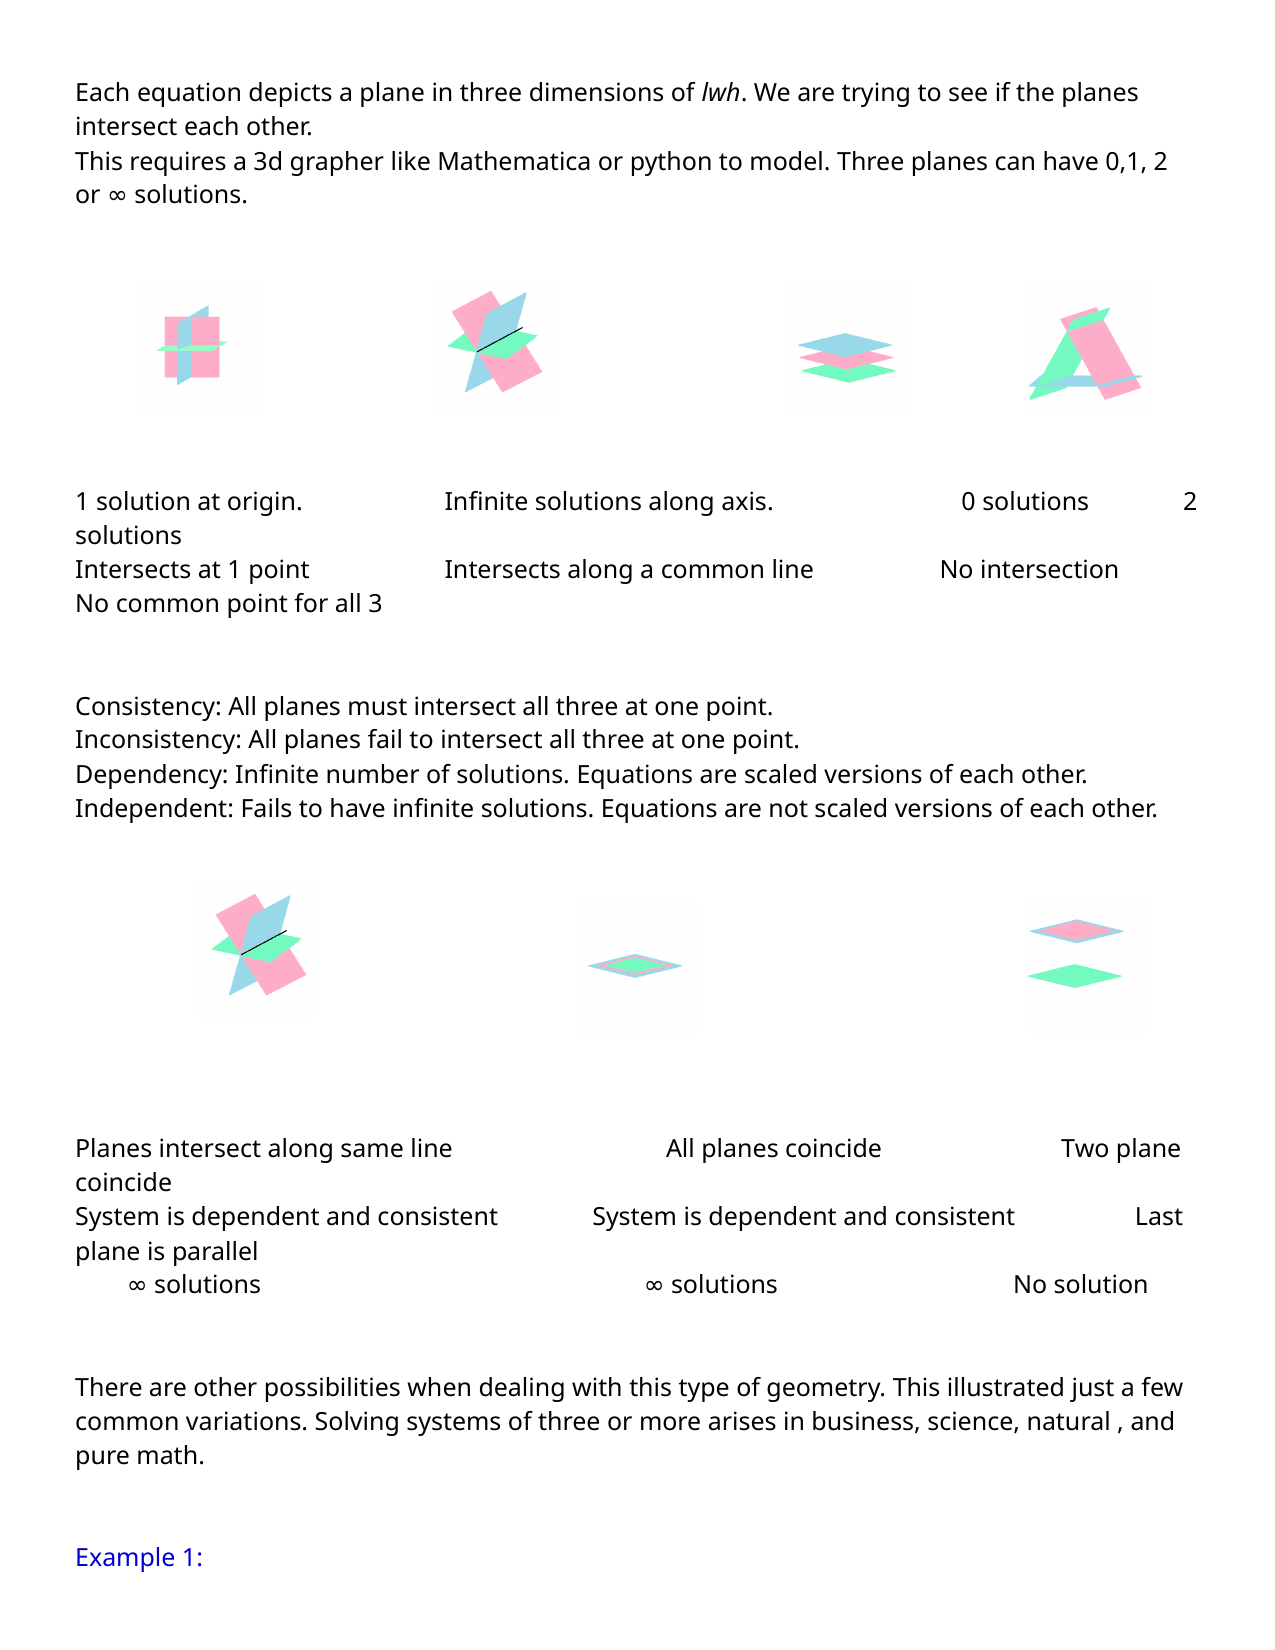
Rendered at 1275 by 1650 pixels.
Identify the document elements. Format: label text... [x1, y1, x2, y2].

text Intersects at 1 point Intersects along a common line No intersection No common point for all 3 [75, 552, 1200, 620]
text System is dependent and consistent System is dependent and consistent Last plane is parallel [75, 1199, 1200, 1267]
text Each equation depicts a plane in three dimensions of lwh. We are trying to see if the planes intersect each other. [75, 75, 1200, 143]
text There are other possibilities when dealing with this type of geometry. This illustrated just a few common variations. Solving systems of three or more arises in business, science, natural , and pure math. [75, 1369, 1200, 1472]
text Planes intersect along same line All planes coincide Two plane coincide [75, 1131, 1200, 1199]
text This requires a 3d grapher like Mathematica or python to model. Three planes can have 0,1, 2 or ∞ solutions. [75, 143, 1200, 211]
text 1 solution at origin. Infinite solutions along axis. 0 solutions 2 solutions [75, 484, 1200, 552]
text Independent: Fails to have infinite solutions. Equations are not scaled versions of each other. [75, 790, 1200, 824]
text Inconsistency: All planes fail to intersect all three at one point. [75, 722, 1200, 756]
text Example 1: [75, 1540, 1200, 1574]
text Dependency: Infinite number of solutions. Equations are scaled versions of each other. [75, 756, 1200, 790]
text ∞ solutions ∞ solutions No solution [75, 1267, 1200, 1301]
text Consistency: All planes must intersect all three at one point. [75, 688, 1200, 722]
